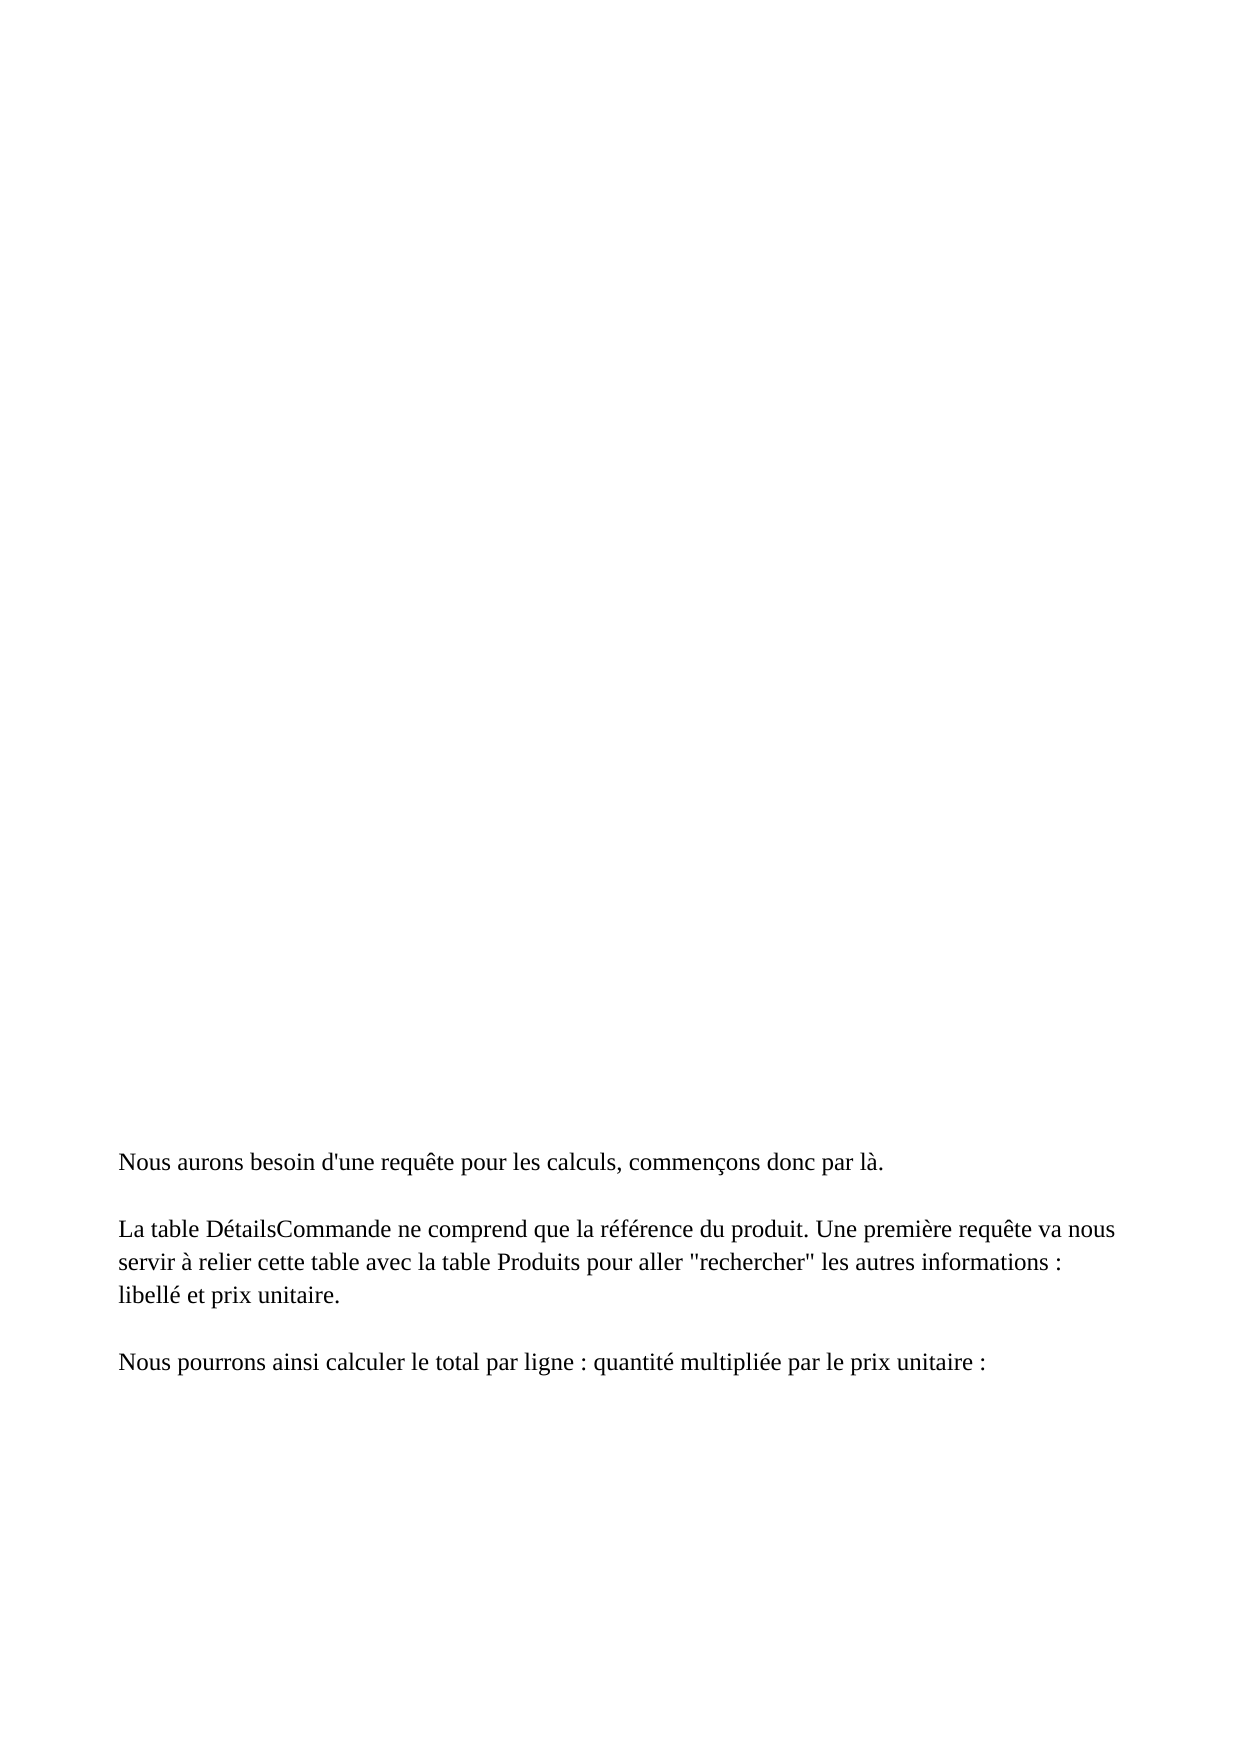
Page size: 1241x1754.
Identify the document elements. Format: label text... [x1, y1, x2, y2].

text Nous aurons besoin d'une requête pour les calculs, commençons donc par là. La table DétailsCommande ne comprend que la référence du produit. Une première requête va nous servir à relier cette table avec la table Produits pour aller "rechercher" les autres informations : libellé et prix unitaire. Nous pourrons ainsi calculer le total par ligne : quantité multipliée par le prix unitaire : [118, 118, 1122, 1409]
